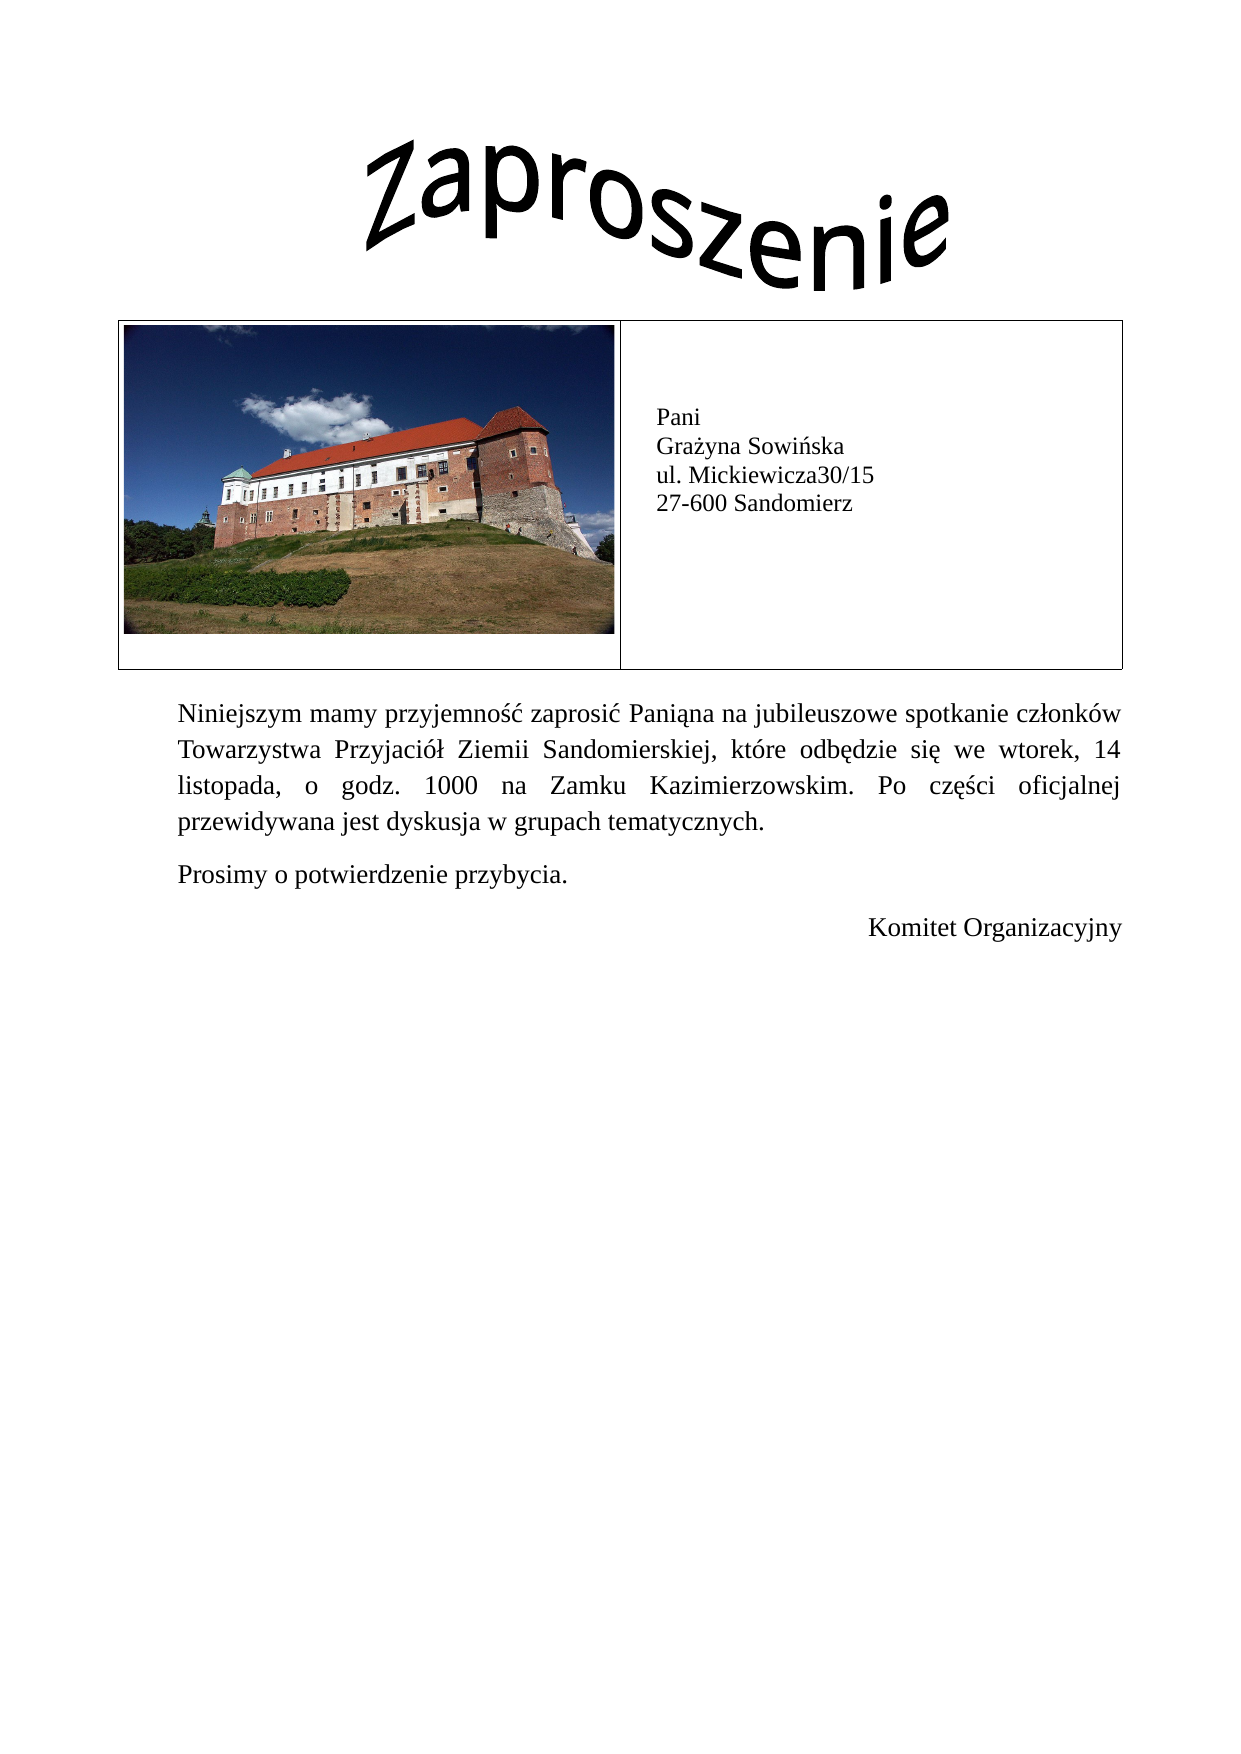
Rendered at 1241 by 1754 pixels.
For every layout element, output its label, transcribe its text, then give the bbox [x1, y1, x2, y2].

table_header [119, 321, 620, 668]
text 27-600 Sandomierz [656, 488, 1098, 517]
table_header [621, 321, 1122, 668]
text Niniejszym mamy przyjemność zaprosić Paniąna na jubileuszowe spotkanie członków Towarzystwa Przyjaciół Ziemii Sandomierskiej, które odbędzie się we wtorek, 14 listopada, o godz. 1000 na Zamku Kazimierzowskim. Po części oficjalnej przewidywana jest dyskusja w grupach tematycznych. [177, 697, 1122, 836]
text Prosimy o potwierdzenie przybycia. [177, 858, 1122, 889]
text Komitet Organizacyjny [177, 911, 1122, 943]
text Pani [656, 402, 1098, 431]
text Grażyna Sowińska [656, 431, 1098, 460]
text ul. Mickiewicza30/15 [656, 460, 1098, 488]
picture [123, 325, 615, 634]
